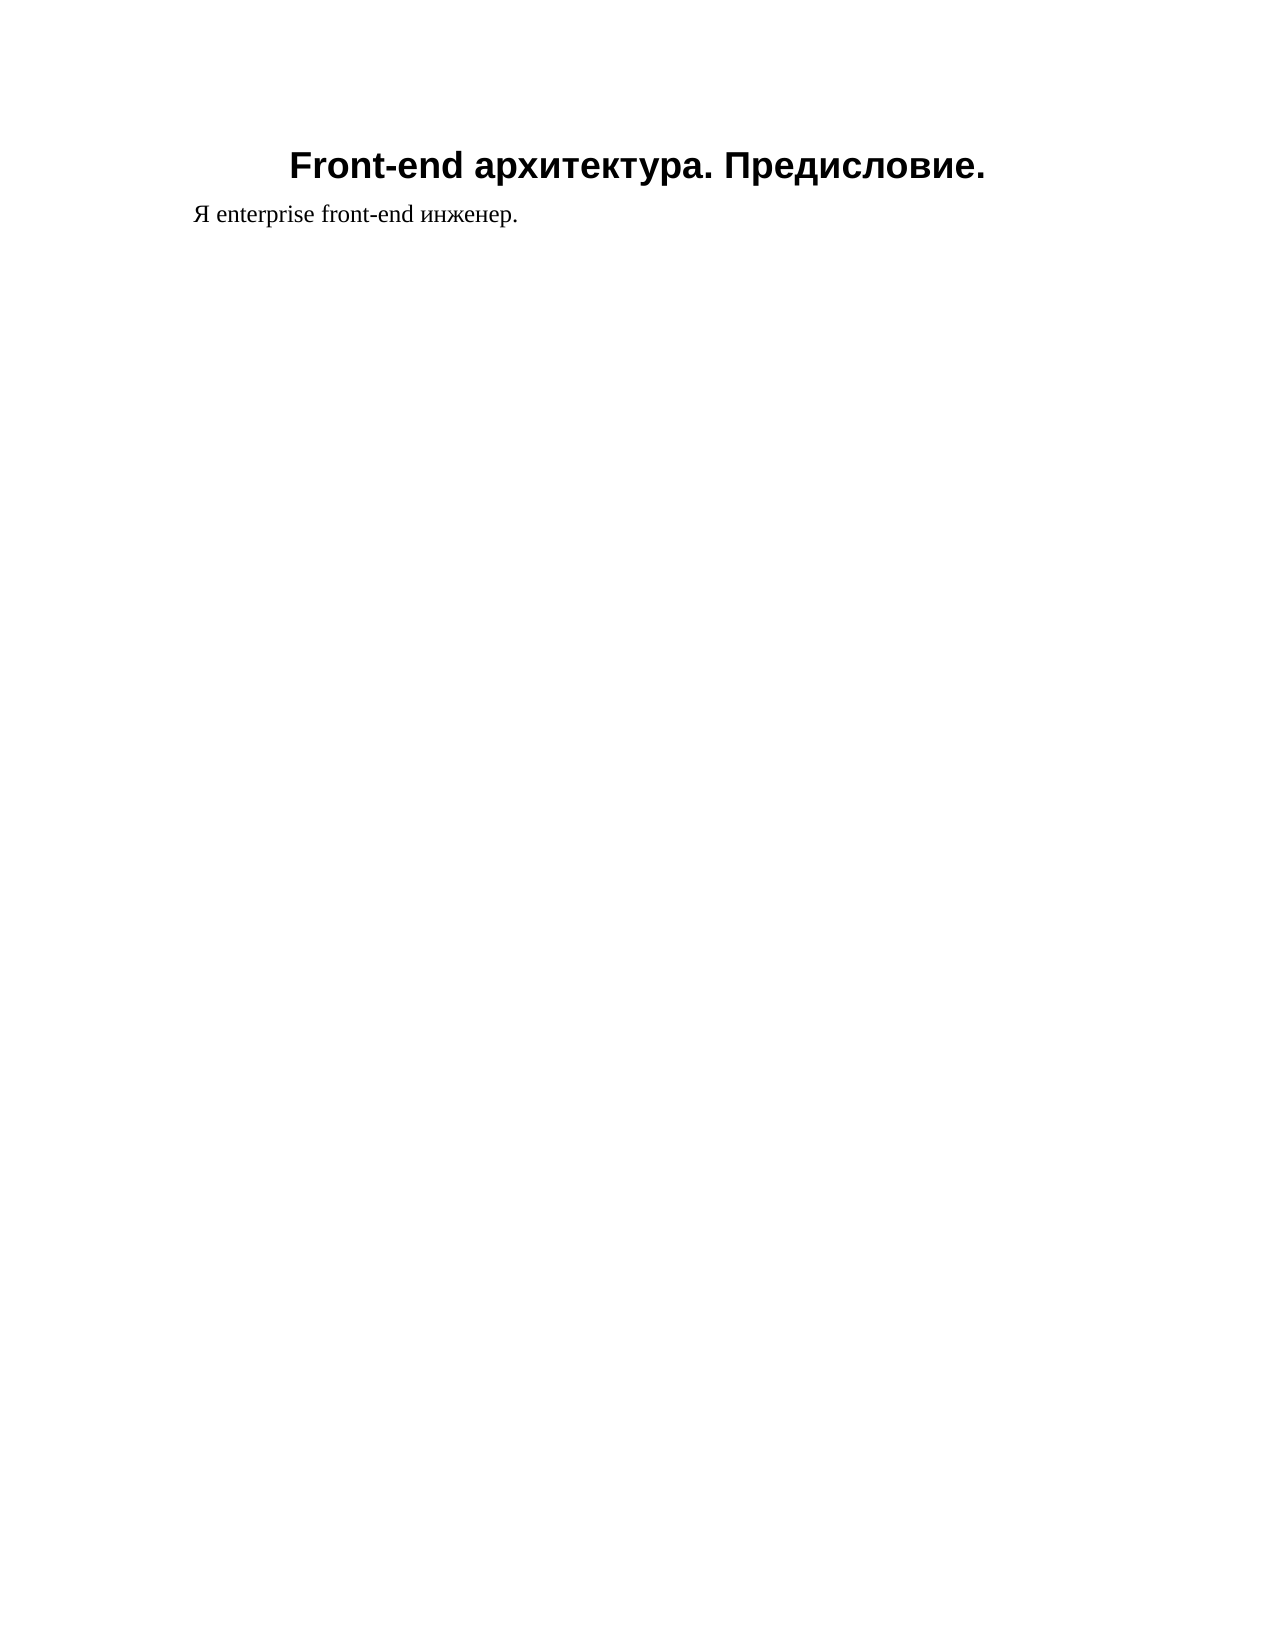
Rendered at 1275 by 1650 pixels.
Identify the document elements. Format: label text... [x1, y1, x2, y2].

subtitle Front-end архитектура. Предисловие. [118, 143, 1157, 186]
text Я enterprise front-end инженер. [118, 199, 1157, 227]
